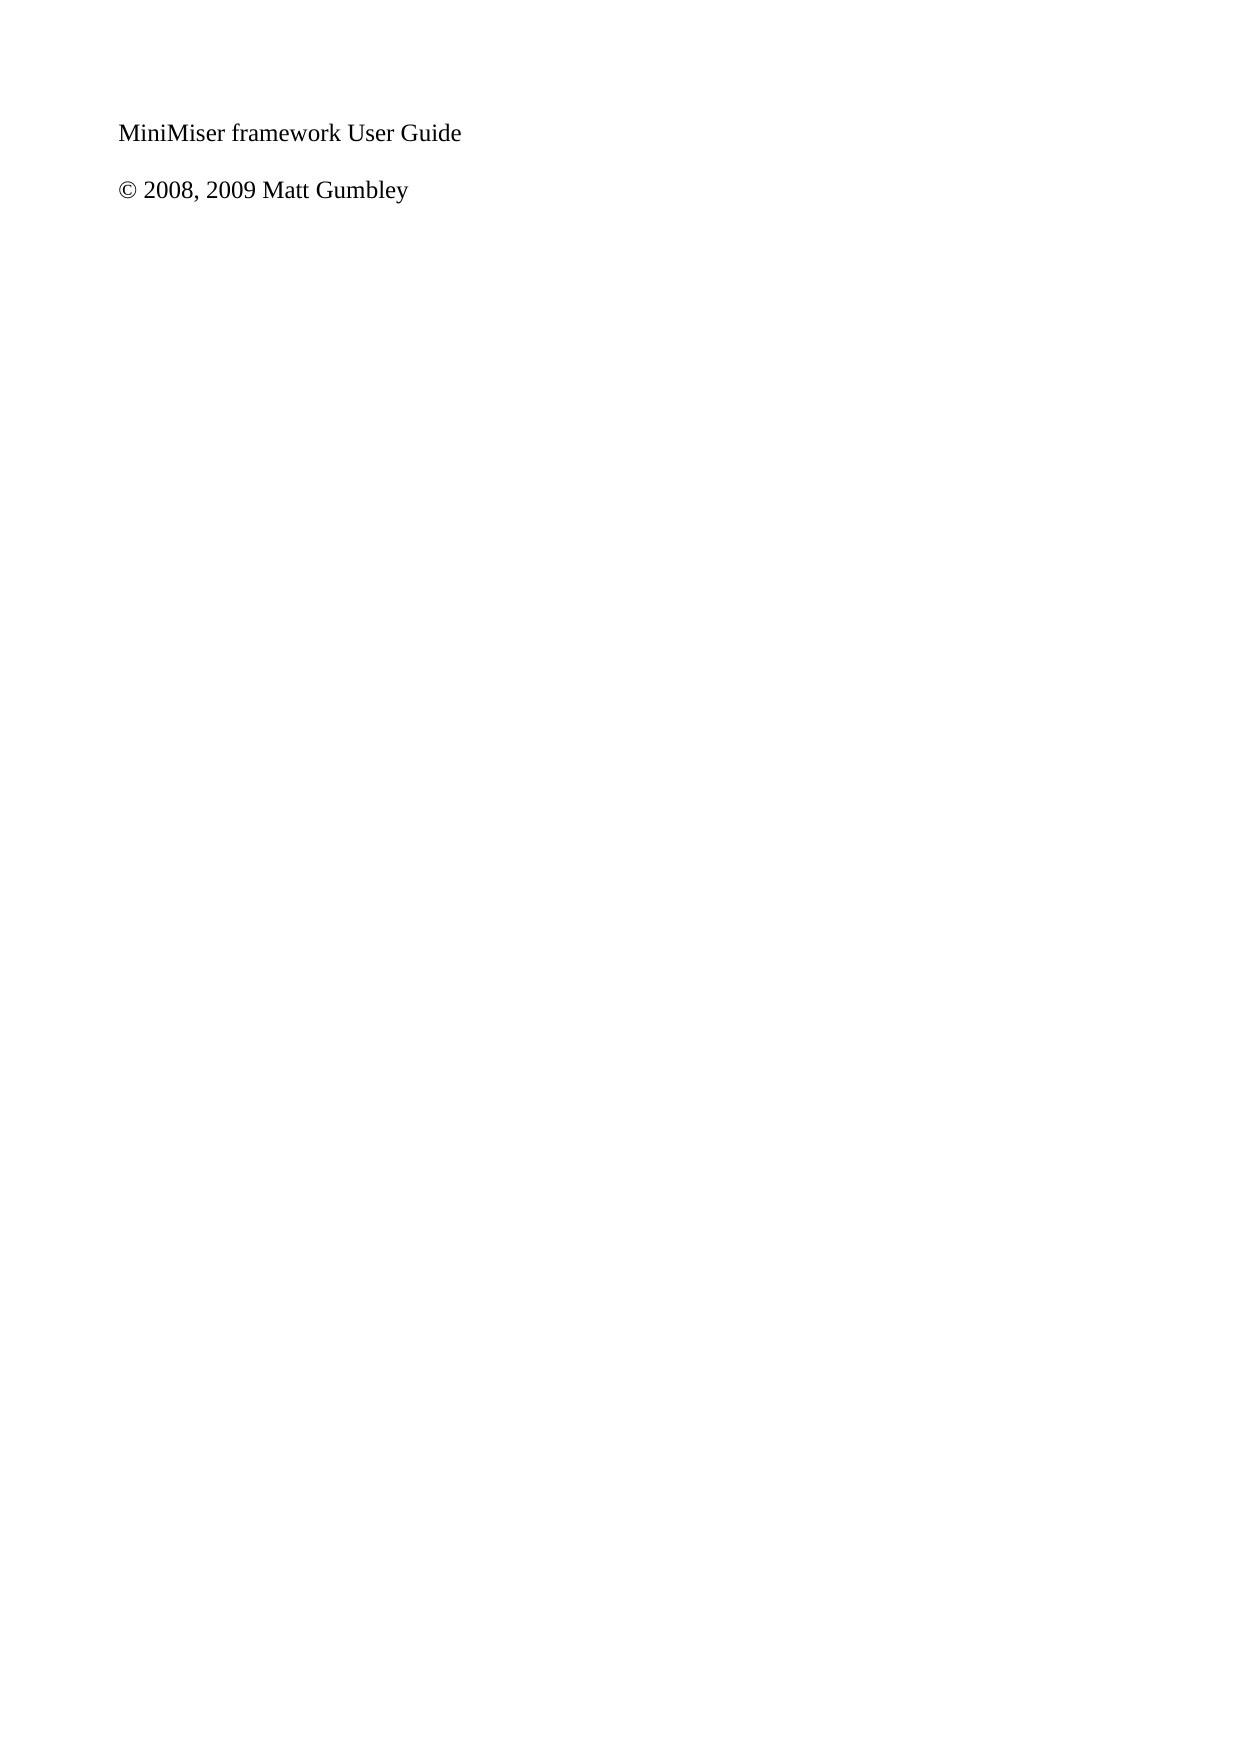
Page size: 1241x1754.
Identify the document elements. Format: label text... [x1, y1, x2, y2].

text © 2008, 2009 Matt Gumbley [118, 176, 1122, 204]
text MiniMiser framework User Guide [118, 118, 1122, 147]
